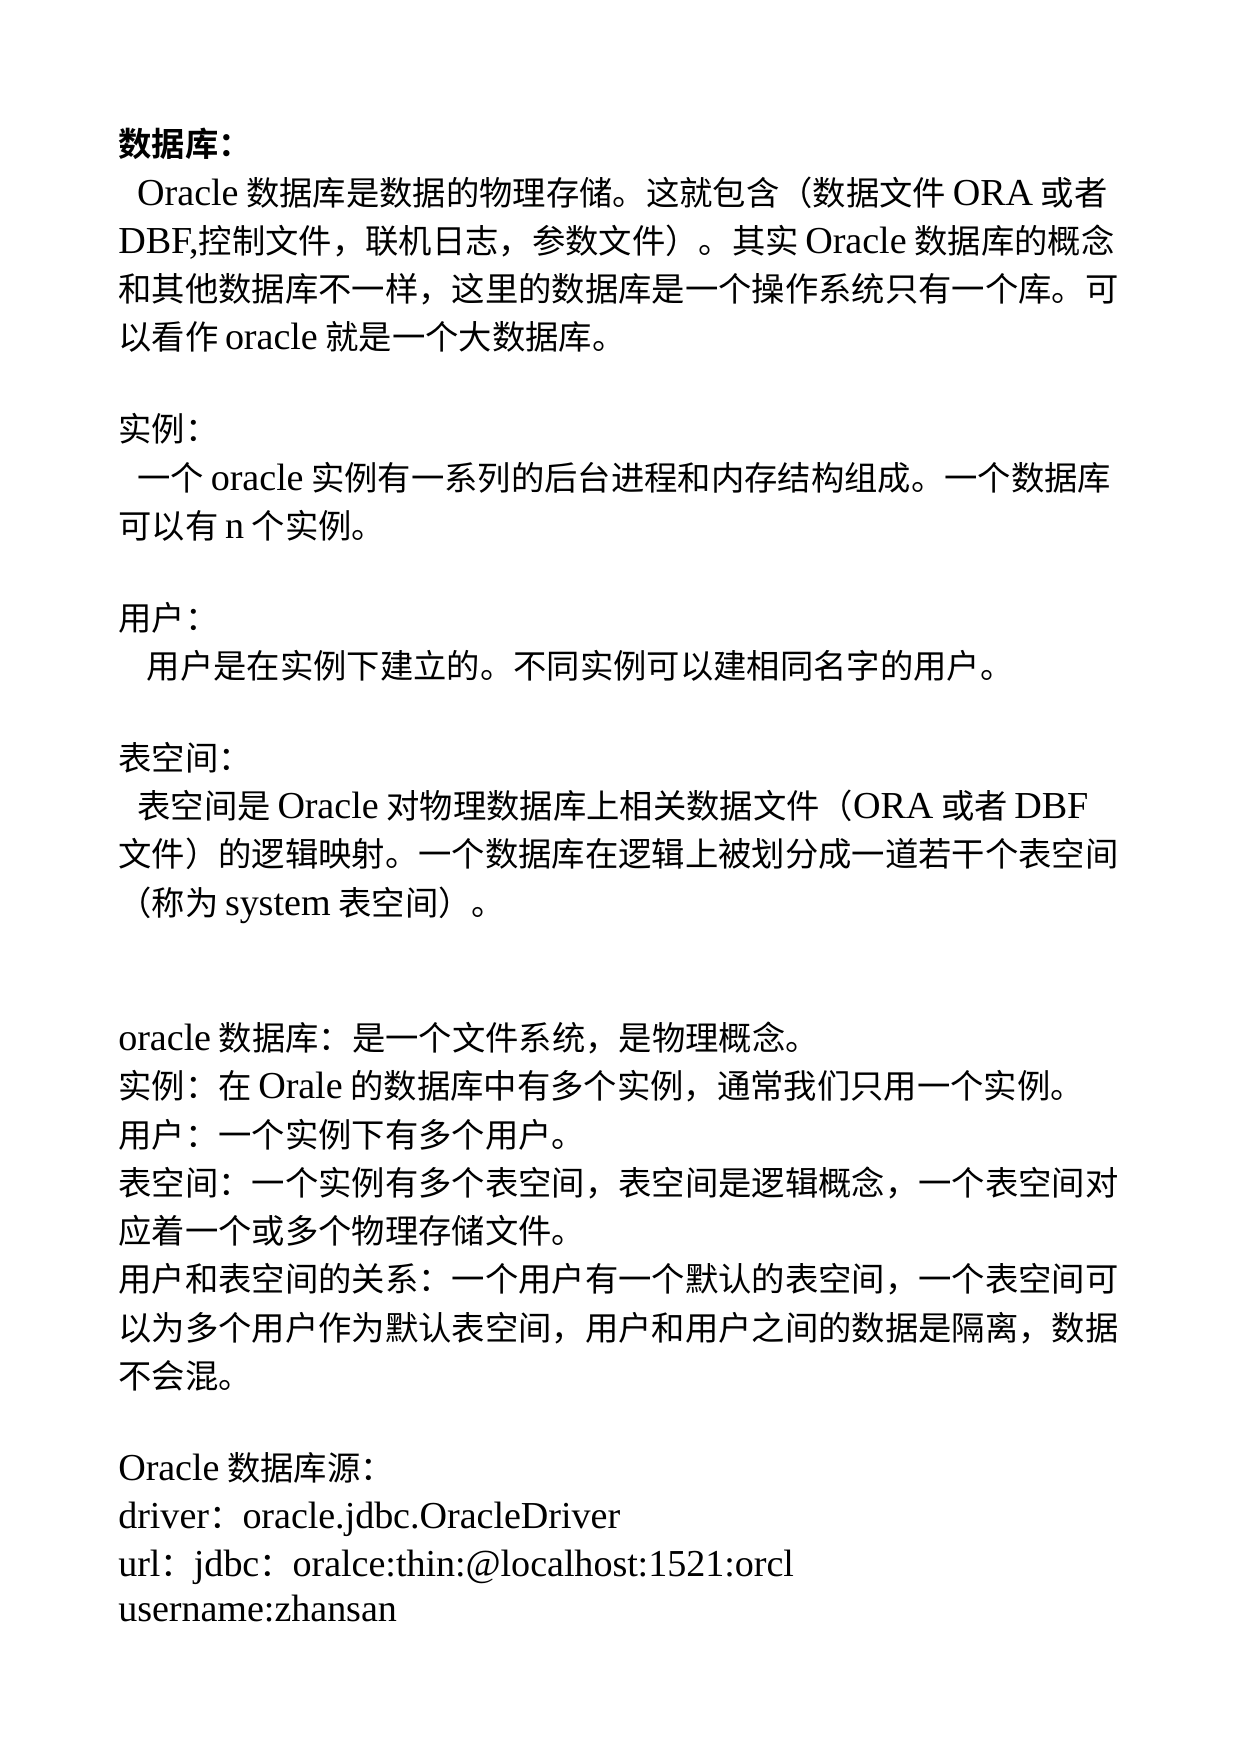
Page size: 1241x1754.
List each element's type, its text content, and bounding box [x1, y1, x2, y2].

text driver：oracle.jdbc.OracleDriver [118, 1490, 1122, 1538]
text 用户： [118, 591, 1122, 640]
text 实例：在Orale的数据库中有多个实例，通常我们只用一个实例。 [118, 1060, 1122, 1108]
text username:zhansan [118, 1586, 1122, 1630]
text 表空间： [118, 732, 1122, 780]
text 用户是在实例下建立的。不同实例可以建相同名字的用户。 [118, 640, 1122, 688]
text 用户：一个实例下有多个用户。 [118, 1108, 1122, 1157]
text 数据库： [118, 118, 1122, 166]
text Oracle数据库源： [118, 1442, 1122, 1490]
text 表空间：一个实例有多个表空间，表空间是逻辑概念，一个表空间对应着一个或多个物理存储文件。 [118, 1157, 1122, 1253]
text url：jdbc：oralce:thin:@localhost:1521:orcl [118, 1538, 1122, 1586]
text Oracle数据库是数据的物理存储。这就包含（数据文件ORA或者DBF,控制文件，联机日志，参数文件）。其实Oracle数据库的概念和其他数据库不一样，这里的数据库是一个操作系统只有一个库。可以看作oracle就是一个大数据库。 [118, 166, 1122, 359]
text 一个oracle实例有一系列的后台进程和内存结构组成。一个数据库可以有n个实例。 [118, 451, 1122, 548]
text 实例： [118, 403, 1122, 451]
text oracle数据库：是一个文件系统，是物理概念。 [118, 1012, 1122, 1060]
text 表空间是Oracle对物理数据库上相关数据文件（ORA或者DBF文件）的逻辑映射。一个数据库在逻辑上被划分成一道若干个表空间（称为system表空间）。 [118, 780, 1122, 924]
text 用户和表空间的关系：一个用户有一个默认的表空间，一个表空间可以为多个用户作为默认表空间，用户和用户之间的数据是隔离，数据不会混。 [118, 1253, 1122, 1398]
